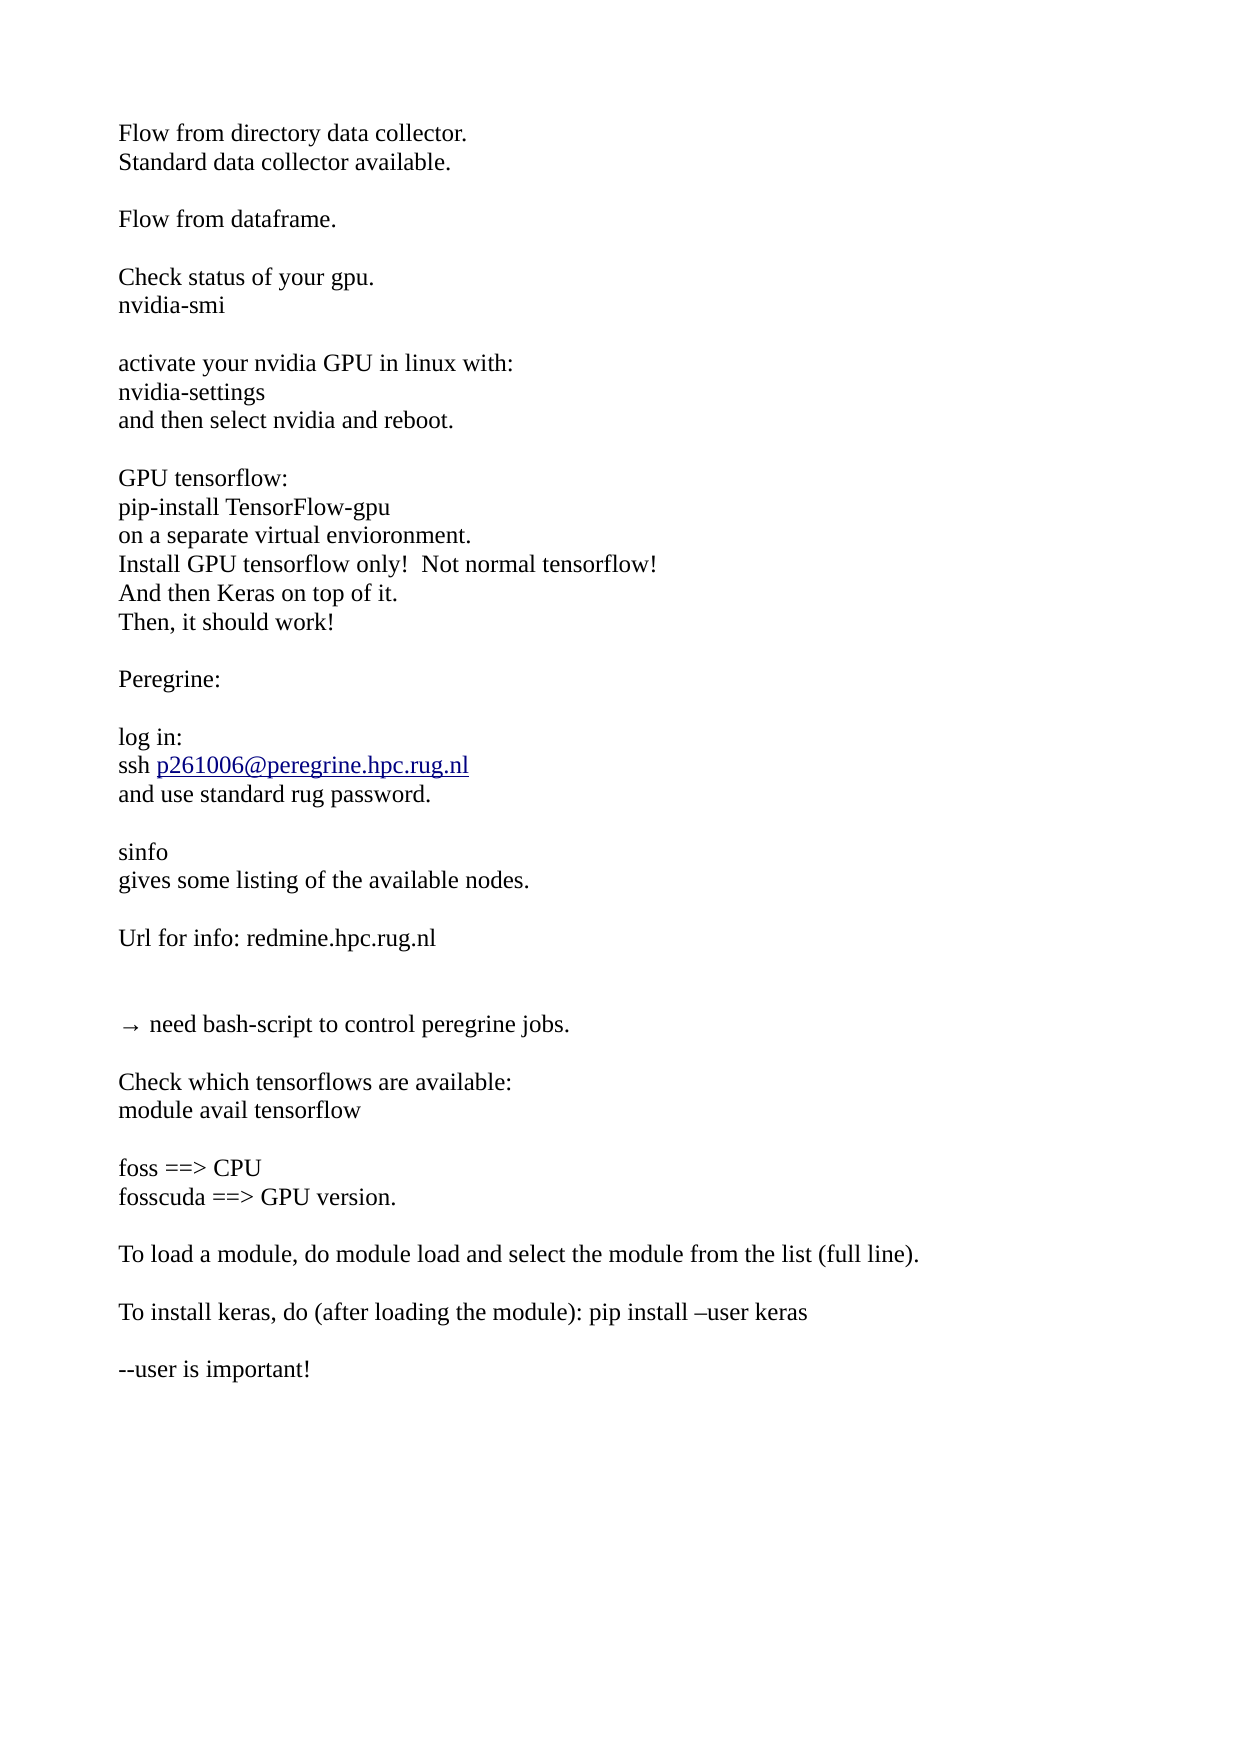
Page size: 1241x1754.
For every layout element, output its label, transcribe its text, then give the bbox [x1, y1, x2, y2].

text nvidia-smi [118, 291, 1122, 319]
text sinfo [118, 837, 1122, 866]
text Peregrine: [118, 664, 1122, 693]
text → need bash-script to control peregrine jobs. [118, 1009, 1122, 1038]
text module avail tensorflow [118, 1096, 1122, 1124]
text gives some listing of the available nodes. [118, 866, 1122, 894]
text Url for info: redmine.hpc.rug.nl [118, 923, 1122, 952]
text And then Keras on top of it. [118, 578, 1122, 607]
text log in: [118, 722, 1122, 751]
text Standard data collector available. [118, 147, 1122, 176]
text Check status of your gpu. [118, 262, 1122, 291]
text To install keras, do (after loading the module): pip install –user keras [118, 1297, 1122, 1326]
text on a separate virtual envioronment. [118, 521, 1122, 549]
text Flow from directory data collector. [118, 118, 1122, 147]
text Then, it should work! [118, 607, 1122, 636]
text activate your nvidia GPU in linux with: [118, 348, 1122, 377]
text --user is important! [118, 1354, 1122, 1383]
text ssh p261006@peregrine.hpc.rug.nl [118, 751, 1122, 779]
text Flow from dataframe. [118, 204, 1122, 233]
text Check which tensorflows are available: [118, 1067, 1122, 1096]
text and then select nvidia and reboot. [118, 406, 1122, 434]
text Install GPU tensorflow only! Not normal tensorflow! [118, 549, 1122, 578]
text foss ==> CPU [118, 1153, 1122, 1182]
text and use standard rug password. [118, 779, 1122, 808]
text fosscuda ==> GPU version. [118, 1182, 1122, 1211]
text pip-install TensorFlow-gpu [118, 492, 1122, 521]
text GPU tensorflow: [118, 463, 1122, 492]
text To load a module, do module load and select the module from the list (full line). [118, 1239, 1122, 1268]
text nvidia-settings [118, 377, 1122, 406]
